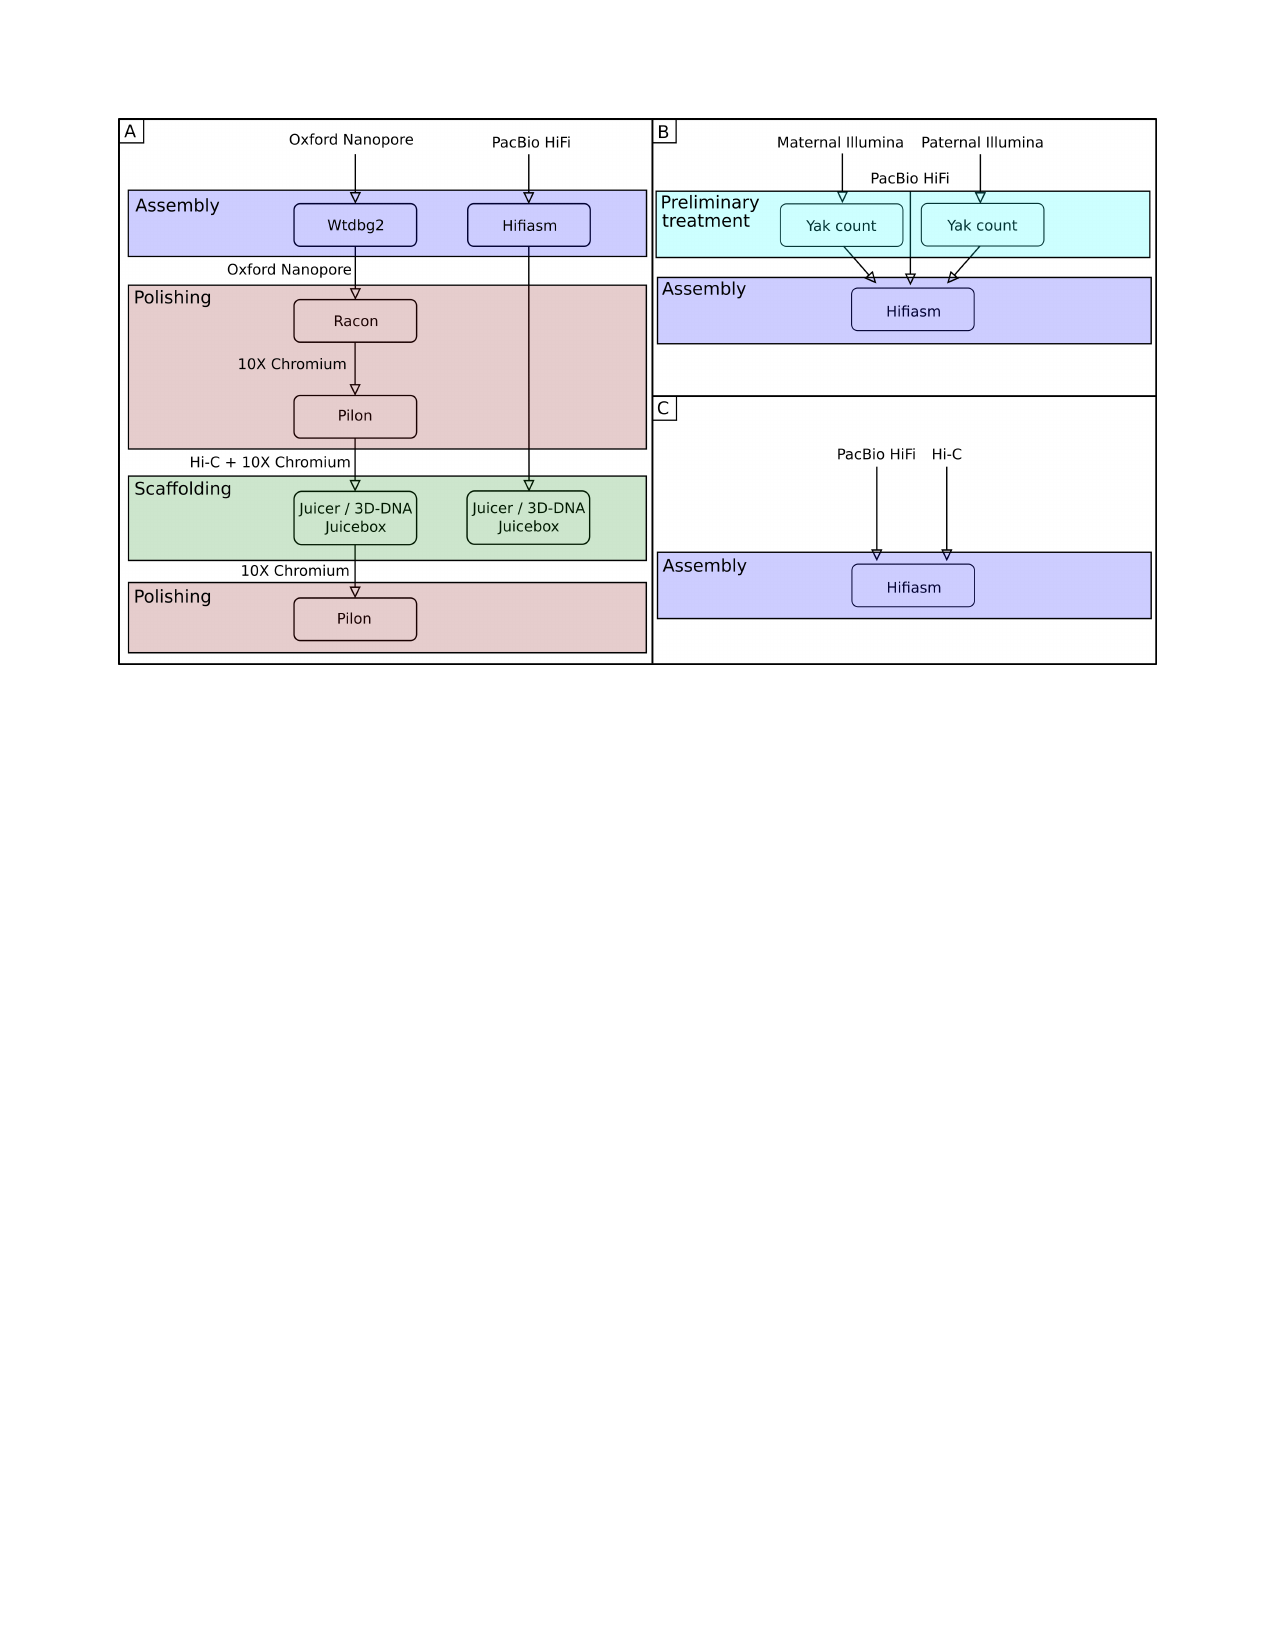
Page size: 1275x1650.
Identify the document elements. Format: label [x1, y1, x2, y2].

picture [118, 118, 1157, 665]
